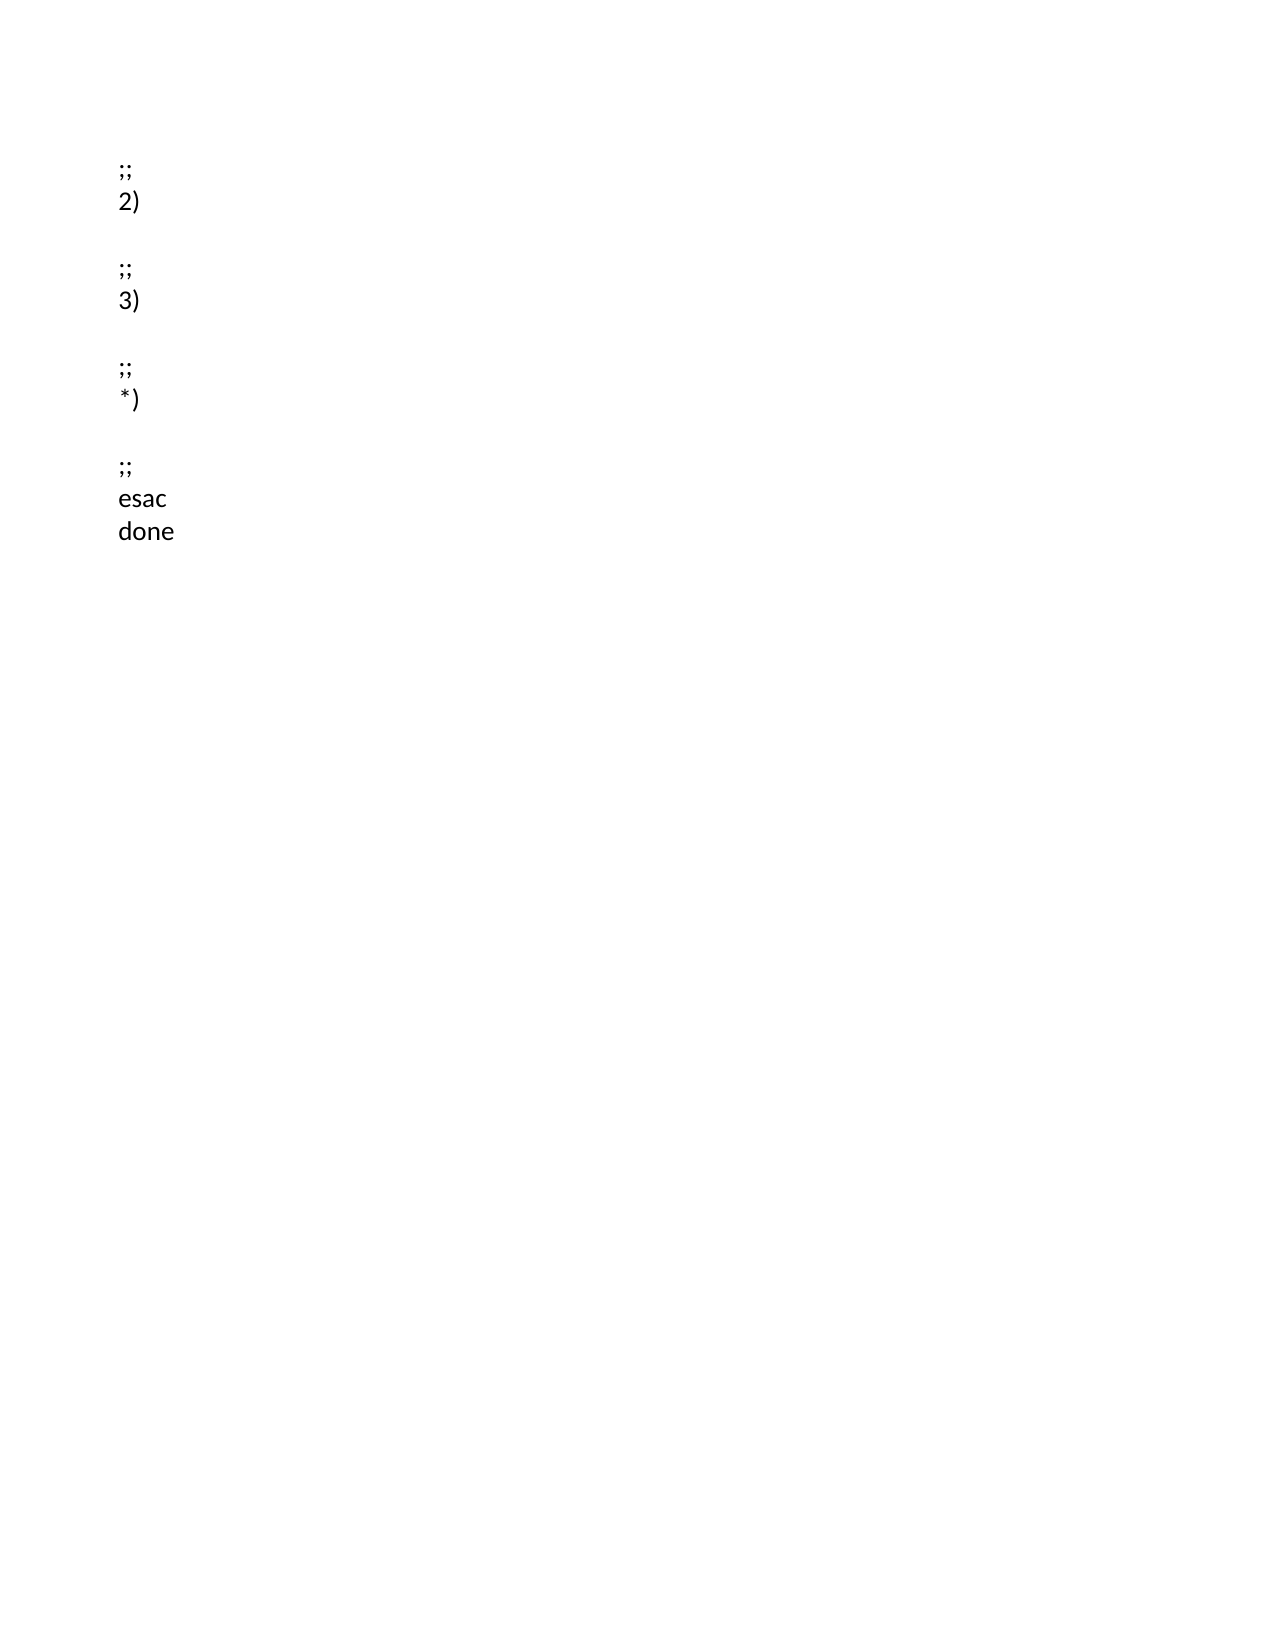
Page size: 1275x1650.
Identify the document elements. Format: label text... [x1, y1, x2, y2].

text esac [118, 481, 1157, 514]
text ;; [118, 151, 1157, 184]
text 3) [118, 283, 1157, 316]
text ;; [118, 349, 1157, 382]
text done [118, 514, 1157, 547]
text ;; [118, 250, 1157, 283]
text 2) [118, 184, 1157, 217]
text *) [118, 382, 1157, 415]
text ;; [118, 448, 1157, 481]
